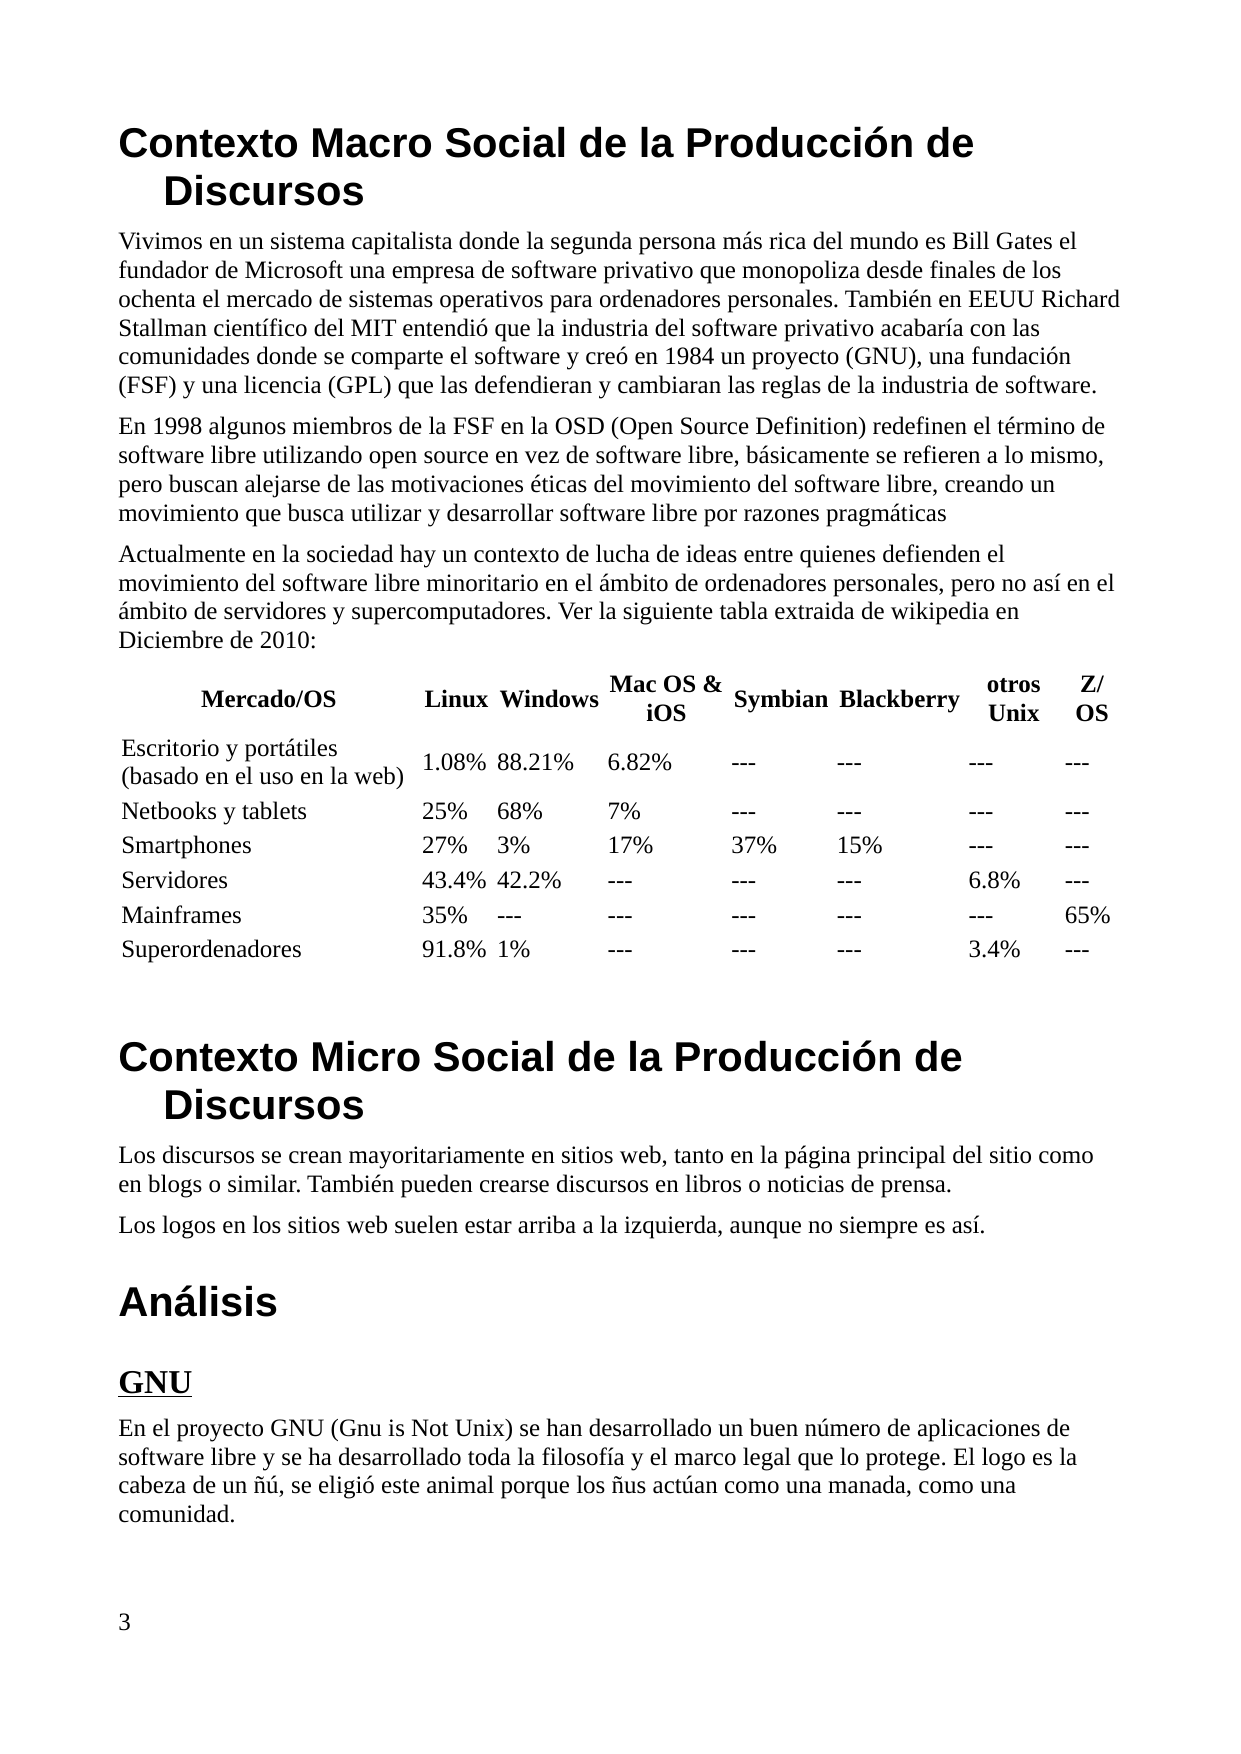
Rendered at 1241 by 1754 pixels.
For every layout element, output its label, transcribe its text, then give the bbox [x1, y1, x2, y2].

subtitle Contexto Macro Social de la Producción de Discursos [118, 118, 1122, 214]
subtitle Contexto Micro Social de la Producción de Discursos [118, 1032, 1122, 1128]
table_cell --- [728, 931, 834, 966]
text Actualmente en la sociedad hay un contexto de lucha de ideas entre quienes defienden el movimiento del software libre minoritario en el ámbito de ordenadores personales, pero no así en el ámbito de servidores y supercomputadores. Ver la siguiente tabla extraida de wikipedia en Diciembre de 2010: [118, 539, 1122, 654]
table_header Z/OS [1062, 666, 1122, 730]
table_cell Servidores [118, 862, 419, 897]
table_cell --- [834, 793, 965, 828]
table_header Mac OS & iOS [605, 666, 728, 730]
table_cell --- [605, 862, 728, 897]
table_cell 3.4% [965, 931, 1062, 966]
table_cell Netbooks y tablets [118, 793, 419, 828]
table_cell Mainframes [118, 897, 419, 931]
table_cell Smartphones [118, 828, 419, 862]
table_cell 3% [494, 828, 604, 862]
table_cell 68% [494, 793, 604, 828]
table_cell --- [605, 897, 728, 931]
table_cell 37% [728, 828, 834, 862]
table_cell Superordenadores [118, 931, 419, 966]
table_cell --- [728, 862, 834, 897]
table_cell 1% [494, 931, 604, 966]
text Los discursos se crean mayoritariamente en sitios web, tanto en la página principal del sitio como en blogs o similar. También pueden crearse discursos en libros o noticias de prensa. [118, 1141, 1122, 1198]
text En 1998 algunos miembros de la FSF en la OSD (Open Source Definition) redefinen el término de software libre utilizando open source en vez de software libre, básicamente se refieren a lo mismo, pero buscan alejarse de las motivaciones éticas del movimiento del software libre, creando un movimiento que busca utilizar y desarrollar software libre por razones pragmáticas [118, 411, 1122, 526]
table_cell --- [1062, 862, 1122, 897]
table_cell --- [728, 793, 834, 828]
table_cell 6.8% [965, 862, 1062, 897]
table_cell 35% [419, 897, 494, 931]
table_cell 1.08% [419, 730, 494, 793]
table_cell --- [1062, 828, 1122, 862]
table_cell --- [834, 897, 965, 931]
table_cell --- [834, 730, 965, 793]
text Los logos en los sitios web suelen estar arriba a la izquierda, aunque no siempre es así. [118, 1211, 1122, 1239]
table_cell --- [834, 931, 965, 966]
table_cell --- [1062, 793, 1122, 828]
table_cell --- [1062, 931, 1122, 966]
text En el proyecto GNU (Gnu is Not Unix) se han desarrollado un buen número de aplicaciones de software libre y se ha desarrollado toda la filosofía y el marco legal que lo protege. El logo es la cabeza de un ñú, se eligió este animal porque los ñus actúan como una manada, como una comunidad. [118, 1413, 1122, 1528]
table_cell --- [965, 897, 1062, 931]
table_cell 7% [605, 793, 728, 828]
table_cell 6.82% [605, 730, 728, 793]
table_cell 42.2% [494, 862, 604, 897]
table_cell --- [834, 862, 965, 897]
table_cell --- [728, 897, 834, 931]
table_cell 65% [1062, 897, 1122, 931]
text Vivimos en un sistema capitalista donde la segunda persona más rica del mundo es Bill Gates el fundador de Microsoft una empresa de software privativo que monopoliza desde finales de los ochenta el mercado de sistemas operativos para ordenadores personales. También en EEUU Richard Stallman científico del MIT entendió que la industria del software privativo acabaría con las comunidades donde se comparte el software y creó en 1984 un proyecto (GNU), una fundación (FSF) y una licencia (GPL) que las defendieran y cambiaran las reglas de la industria de software. [118, 226, 1122, 399]
table_cell --- [965, 828, 1062, 862]
table_header Symbian [728, 666, 834, 730]
table_cell --- [965, 730, 1062, 793]
subtitle Análisis [118, 1277, 1122, 1325]
table_cell Escritorio y portátiles (basado en el uso en la web) [118, 730, 419, 793]
table_header Blackberry [834, 666, 965, 730]
table_cell 25% [419, 793, 494, 828]
table_cell 17% [605, 828, 728, 862]
table_cell --- [965, 793, 1062, 828]
table_cell 43.4% [419, 862, 494, 897]
table_cell --- [728, 730, 834, 793]
table_header Linux [419, 666, 494, 730]
table_header Mercado/OS [118, 666, 419, 730]
table_cell --- [605, 931, 728, 966]
table_cell --- [1062, 730, 1122, 793]
subtitle GNU [118, 1362, 1122, 1401]
table_cell 15% [834, 828, 965, 862]
table_cell 91.8% [419, 931, 494, 966]
table_cell --- [494, 897, 604, 931]
table_cell 88.21% [494, 730, 604, 793]
table_header otros Unix [965, 666, 1062, 730]
table_cell 27% [419, 828, 494, 862]
table_header Windows [494, 666, 604, 730]
